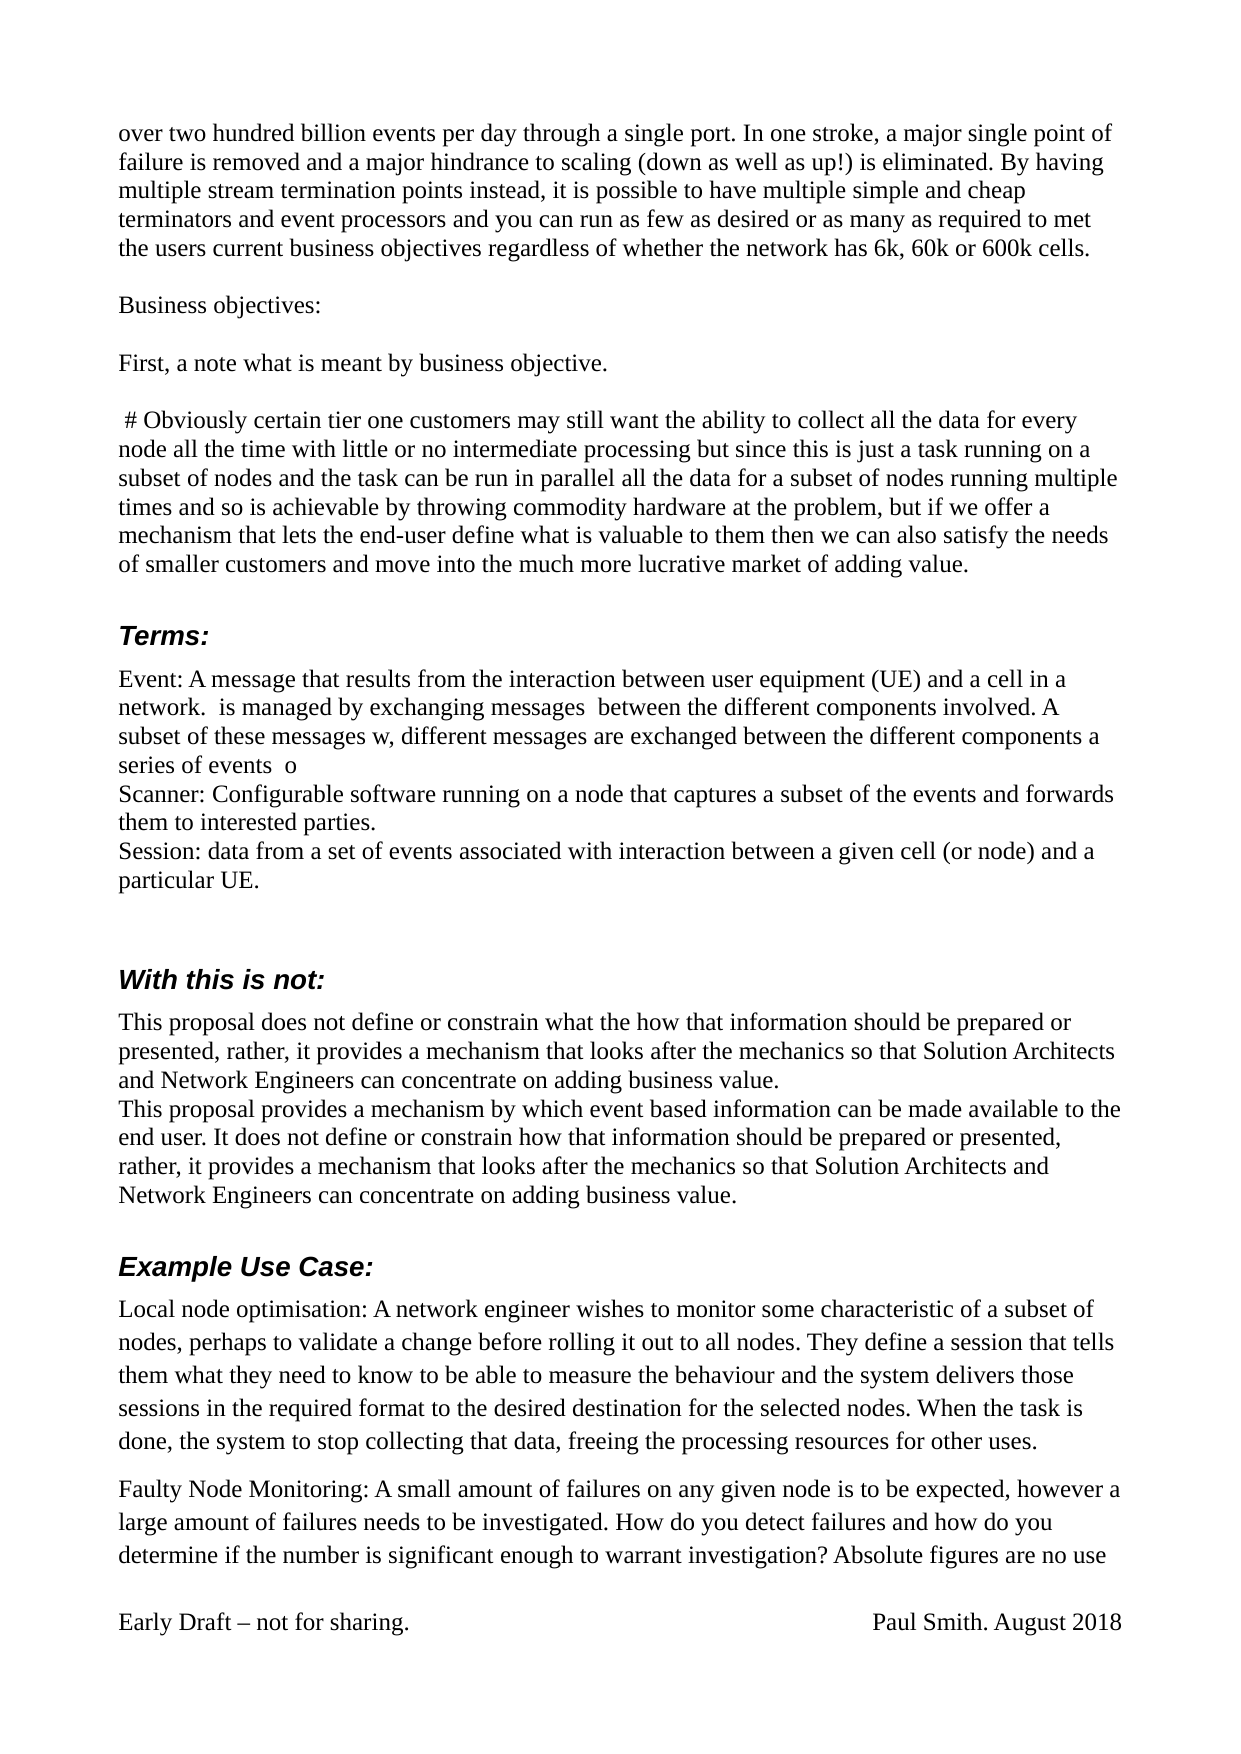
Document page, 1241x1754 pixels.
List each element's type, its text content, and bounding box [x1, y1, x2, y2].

subtitle With this is not: [118, 963, 1122, 995]
text Scanner: Configurable software running on a node that captures a subset of the events and forwards them to interested parties. [118, 779, 1122, 836]
text Event: A message that results from the interaction between user equipment (UE) and a cell in a network. is managed by exchanging messages between the different components involved. A subset of these messages w, different messages are exchanged between the different components a series of events o [118, 664, 1122, 779]
text This proposal does not define or constrain what the how that information should be prepared or presented, rather, it provides a mechanism that looks after the mechanics so that Solution Architects and Network Engineers can concentrate on adding business value. [118, 1007, 1122, 1094]
text Faulty Node Monitoring: A small amount of failures on any given node is to be expected, however a large amount of failures needs to be investigated. How do you detect failures and how do you determine if the number is significant enough to warrant investigation? Absolute figures are no use [118, 1474, 1122, 1569]
subtitle Example Use Case: [118, 1250, 1122, 1282]
text # Obviously certain tier one customers may still want the ability to collect all the data for every node all the time with little or no intermediate processing but since this is just a task running on a subset of nodes and the task can be run in parallel all the data for a subset of nodes running multiple times and so is achievable by throwing commodity hardware at the problem, but if we offer a mechanism that lets the end-user define what is valuable to them then we can also satisfy the needs of smaller customers and move into the much more lucrative market of adding value. [118, 406, 1122, 578]
text Business objectives: [118, 291, 1122, 319]
text over two hundred billion events per day through a single port. In one stroke, a major single point of failure is removed and a major hindrance to scaling (down as well as up!) is eliminated. By having multiple stream termination points instead, it is possible to have multiple simple and cheap terminators and event processors and you can run as few as desired or as many as required to met the users current business objectives regardless of whether the network has 6k, 60k or 600k cells. [118, 118, 1122, 262]
text This proposal provides a mechanism by which event based information can be made available to the end user. It does not define or constrain how that information should be prepared or presented, rather, it provides a mechanism that looks after the mechanics so that Solution Architects and Network Engineers can concentrate on adding business value. [118, 1094, 1122, 1209]
text Session: data from a set of events associated with interaction between a given cell (or node) and a particular UE. [118, 836, 1122, 894]
text First, a note what is meant by business objective. [118, 348, 1122, 377]
subtitle Terms: [118, 619, 1122, 651]
text Local node optimisation: A network engineer wishes to monitor some characteristic of a subset of nodes, perhaps to validate a change before rolling it out to all nodes. They define a session that tells them what they need to know to be able to measure the behaviour and the system delivers those sessions in the required format to the desired destination for the selected nodes. When the task is done, the system to stop collecting that data, freeing the processing resources for other uses. [118, 1294, 1122, 1455]
